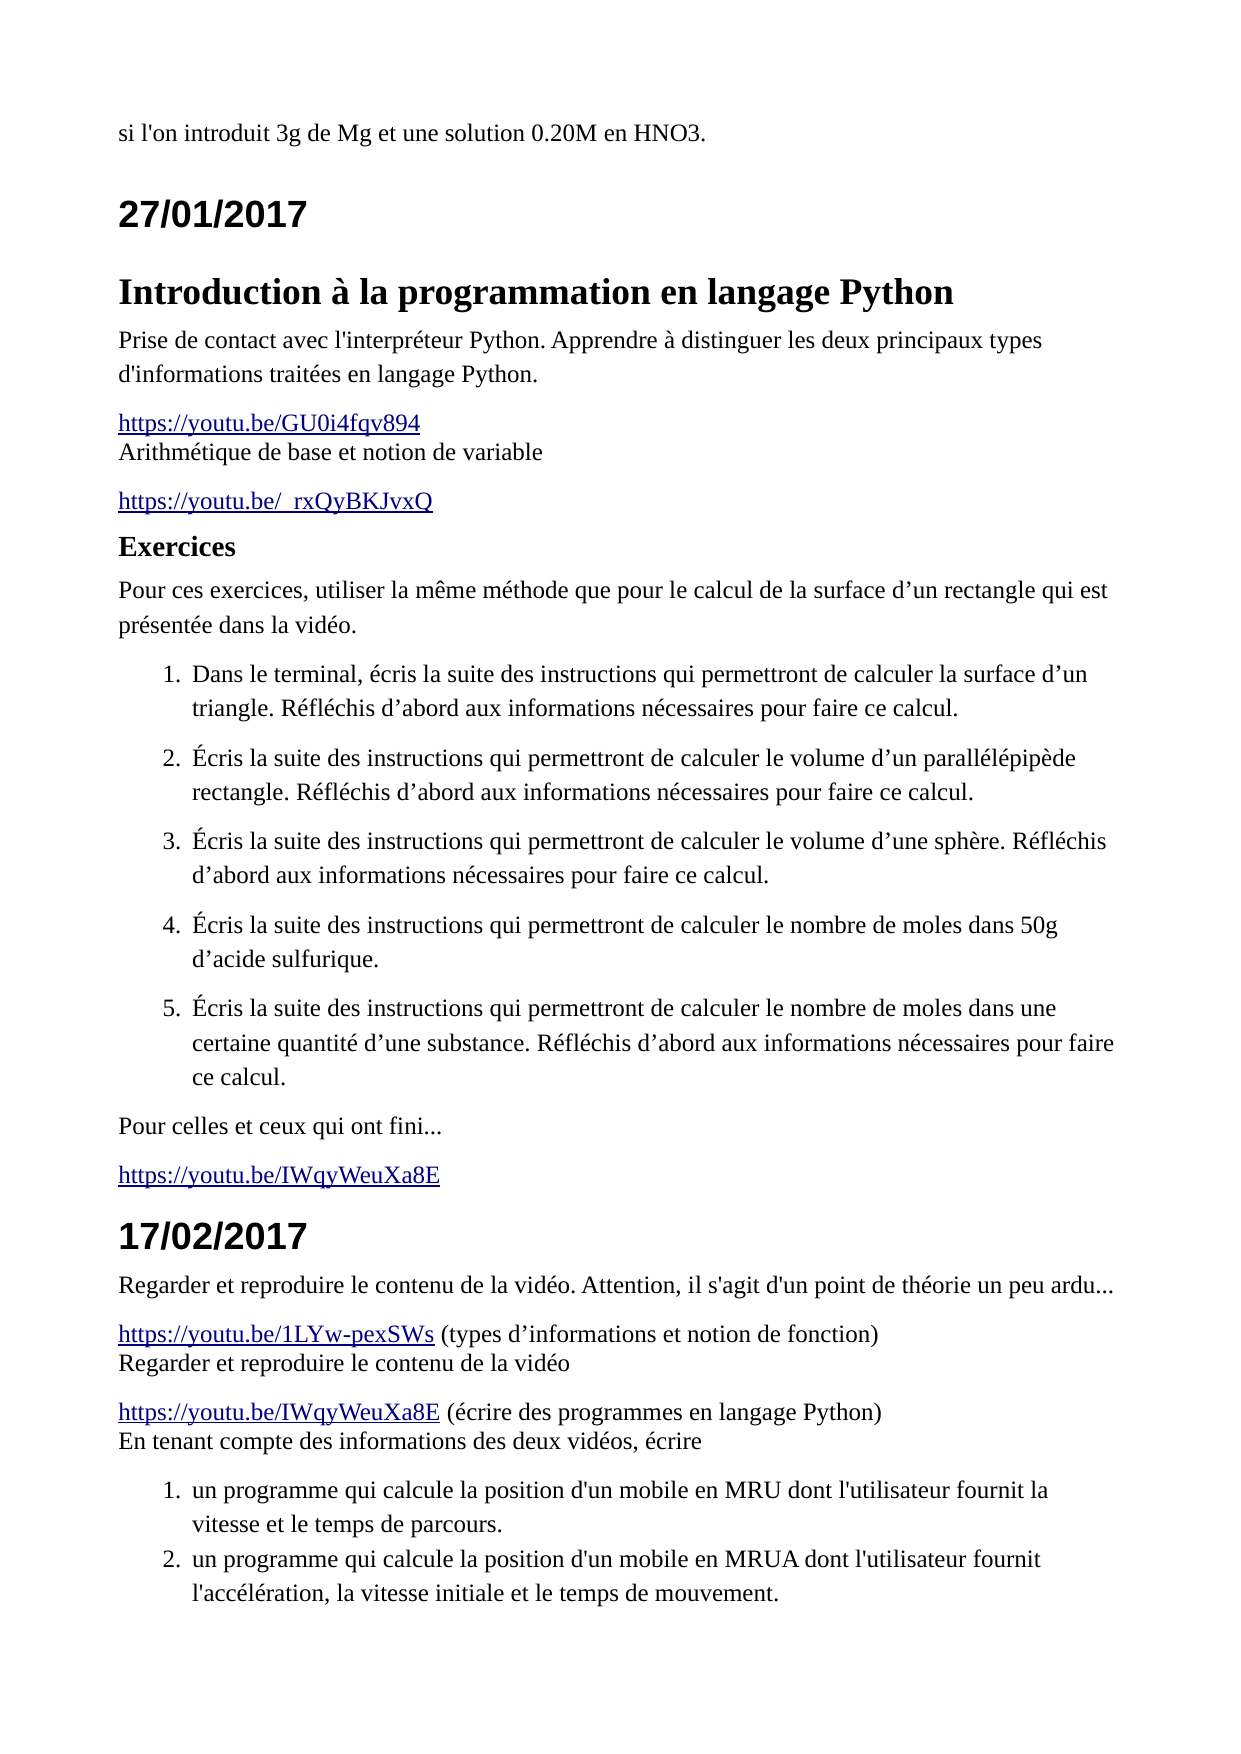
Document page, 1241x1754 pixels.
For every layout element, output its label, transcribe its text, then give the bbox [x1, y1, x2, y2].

list Écris la suite des instructions qui permettront de calculer le volume d’une sphère. Réfléchis d’abord aux informations nécessaires pour faire ce calcul. [162, 826, 1122, 889]
list Dans le terminal, écris la suite des instructions qui permettront de calculer la surface d’un triangle. Réfléchis d’abord aux informations nécessaires pour faire ce calcul. [162, 659, 1122, 722]
list un programme qui calcule la position d'un mobile en MRUA dont l'utilisateur fournit l'accélération, la vitesse initiale et le temps de mouvement. [162, 1544, 1122, 1607]
text https://youtu.be/IWqyWeuXa8E [118, 1160, 1122, 1189]
text Regarder et reproduire le contenu de la vidéo [118, 1348, 1122, 1377]
text https://youtu.be/1LYw-pexSWs (types d’informations et notion de fonction) [118, 1319, 1122, 1348]
text En tenant compte des informations des deux vidéos, écrire [118, 1426, 1122, 1454]
subtitle 27/01/2017 [118, 192, 1122, 236]
text Prise de contact avec l'interpréteur Python. Apprendre à distinguer les deux principaux types d'informations traitées en langage Python. [118, 325, 1122, 388]
text https://youtu.be/IWqyWeuXa8E (écrire des programmes en langage Python) [118, 1397, 1122, 1426]
list Écris la suite des instructions qui permettront de calculer le nombre de moles dans une certaine quantité d’une substance. Réfléchis d’abord aux informations nécessaires pour faire ce calcul. [162, 993, 1122, 1091]
text Regarder et reproduire le contenu de la vidéo. Attention, il s'agit d'un point de théorie un peu ardu... [118, 1270, 1122, 1299]
list Écris la suite des instructions qui permettront de calculer le volume d’un parallélépipède rectangle. Réfléchis d’abord aux informations nécessaires pour faire ce calcul. [162, 743, 1122, 806]
subtitle Introduction à la programmation en langage Python [118, 269, 1122, 312]
text si l'on introduit 3g de Mg et une solution 0.20M en HNO3. [118, 118, 1122, 147]
subtitle Exercices [118, 529, 1122, 563]
text Pour ces exercices, utiliser la même méthode que pour le calcul de la surface d’un rectangle qui est présentée dans la vidéo. [118, 576, 1122, 639]
text Pour celles et ceux qui ont fini... [118, 1111, 1122, 1140]
text https://youtu.be/_rxQyBKJvxQ [118, 486, 1122, 515]
list Écris la suite des instructions qui permettront de calculer le nombre de moles dans 50g d’acide sulfurique. [162, 910, 1122, 973]
list un programme qui calcule la position d'un mobile en MRU dont l'utilisateur fournit la vitesse et le temps de parcours. [162, 1475, 1122, 1538]
text https://youtu.be/GU0i4fqv894 [118, 408, 1122, 437]
subtitle 17/02/2017 [118, 1214, 1122, 1258]
text Arithmétique de base et notion de variable [118, 437, 1122, 466]
